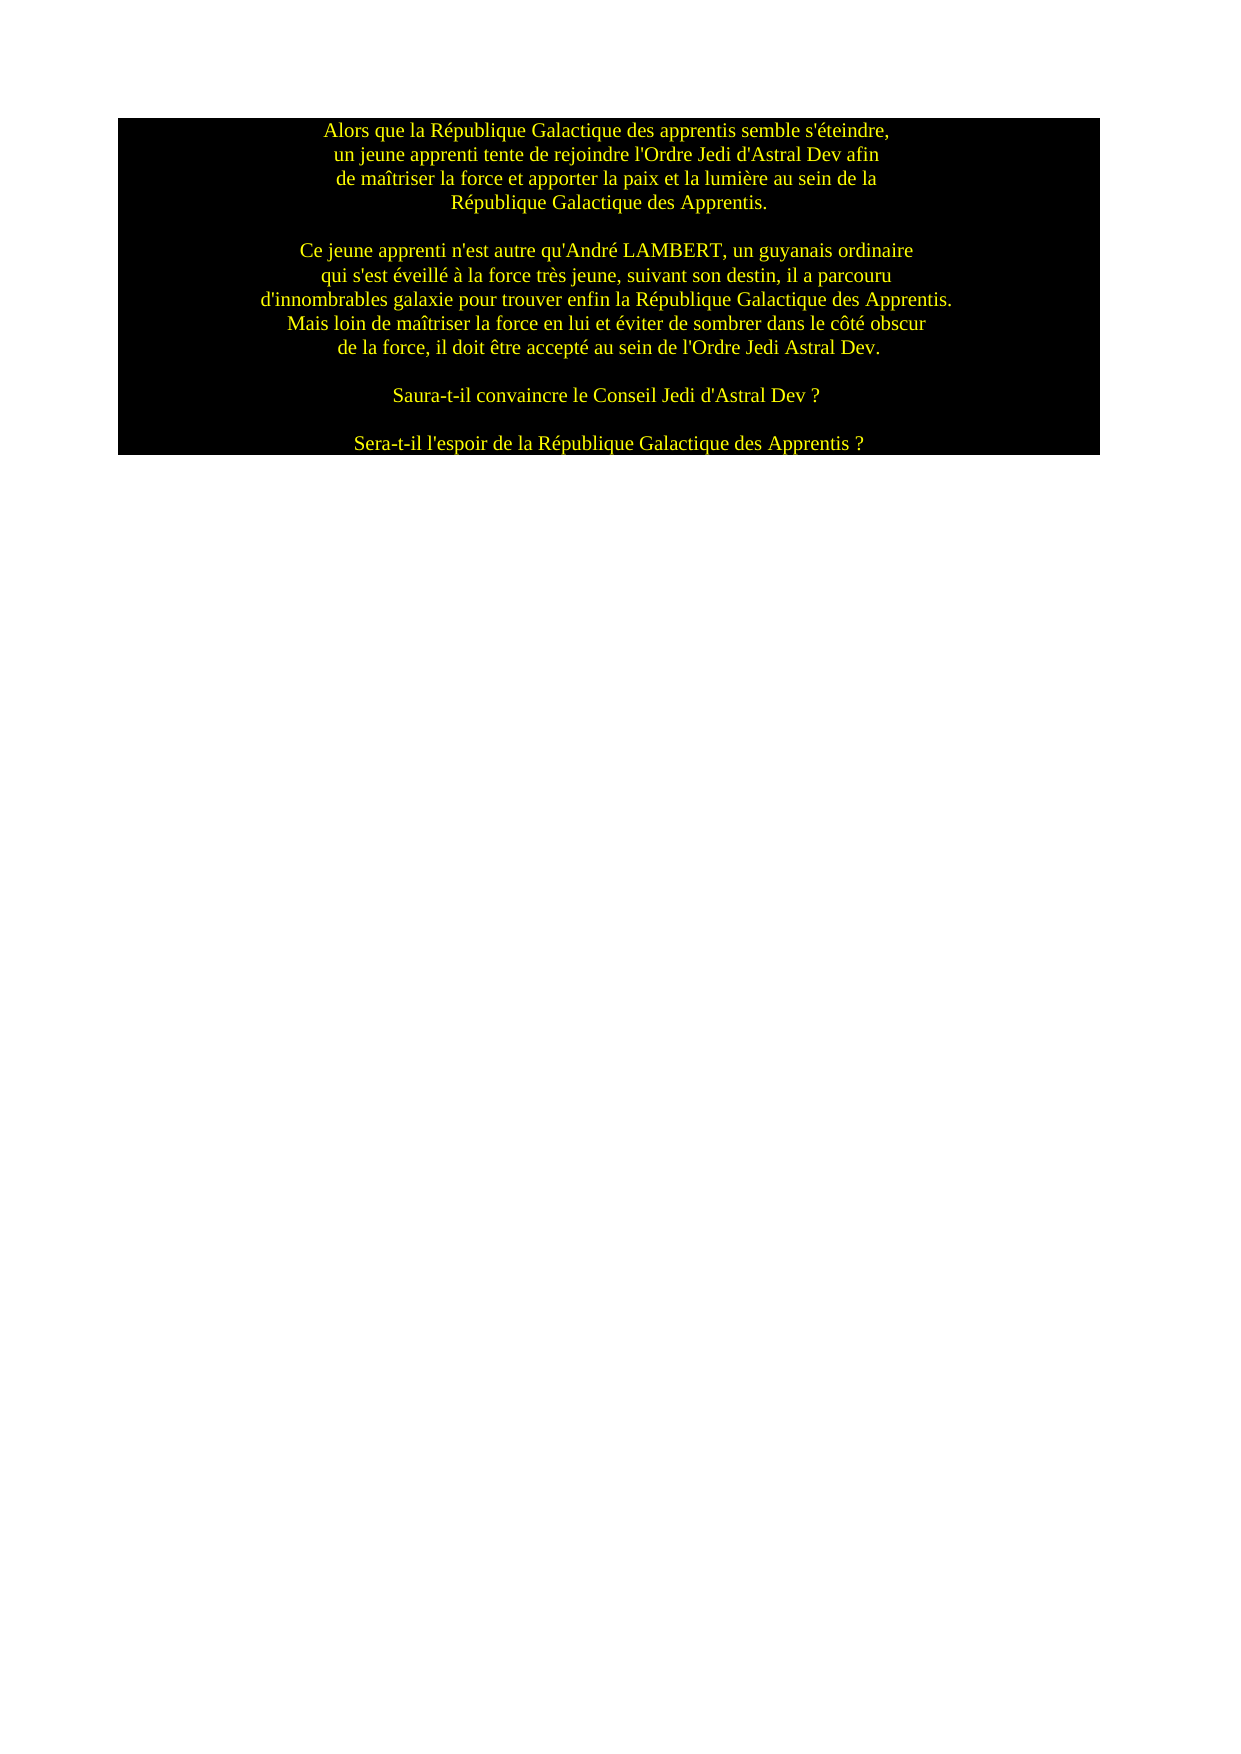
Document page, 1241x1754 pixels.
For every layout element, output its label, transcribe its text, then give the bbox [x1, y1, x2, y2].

text Alors que la République Galactique des apprentis semble s'éteindre, [118, 118, 1100, 142]
text Mais loin de maîtriser la force en lui et éviter de sombrer dans le côté obscur [118, 311, 1100, 335]
text d'innombrables galaxie pour trouver enfin la République Galactique des Apprentis. [118, 287, 1100, 311]
text un jeune apprenti tente de rejoindre l'Ordre Jedi d'Astral Dev afin [118, 142, 1100, 166]
text Sera-t-il l'espoir de la République Galactique des Apprentis ? [118, 431, 1100, 455]
text qui s'est éveillé à la force très jeune, suivant son destin, il a parcouru [118, 262, 1100, 287]
text République Galactique des Apprentis. [118, 190, 1100, 214]
text de la force, il doit être accepté au sein de l'Ordre Jedi Astral Dev. [118, 335, 1100, 359]
text Ce jeune apprenti n'est autre qu'André LAMBERT, un guyanais ordinaire [118, 238, 1100, 262]
text Saura-t-il convaincre le Conseil Jedi d'Astral Dev ? [118, 383, 1100, 407]
text de maîtriser la force et apporter la paix et la lumière au sein de la [118, 166, 1100, 190]
